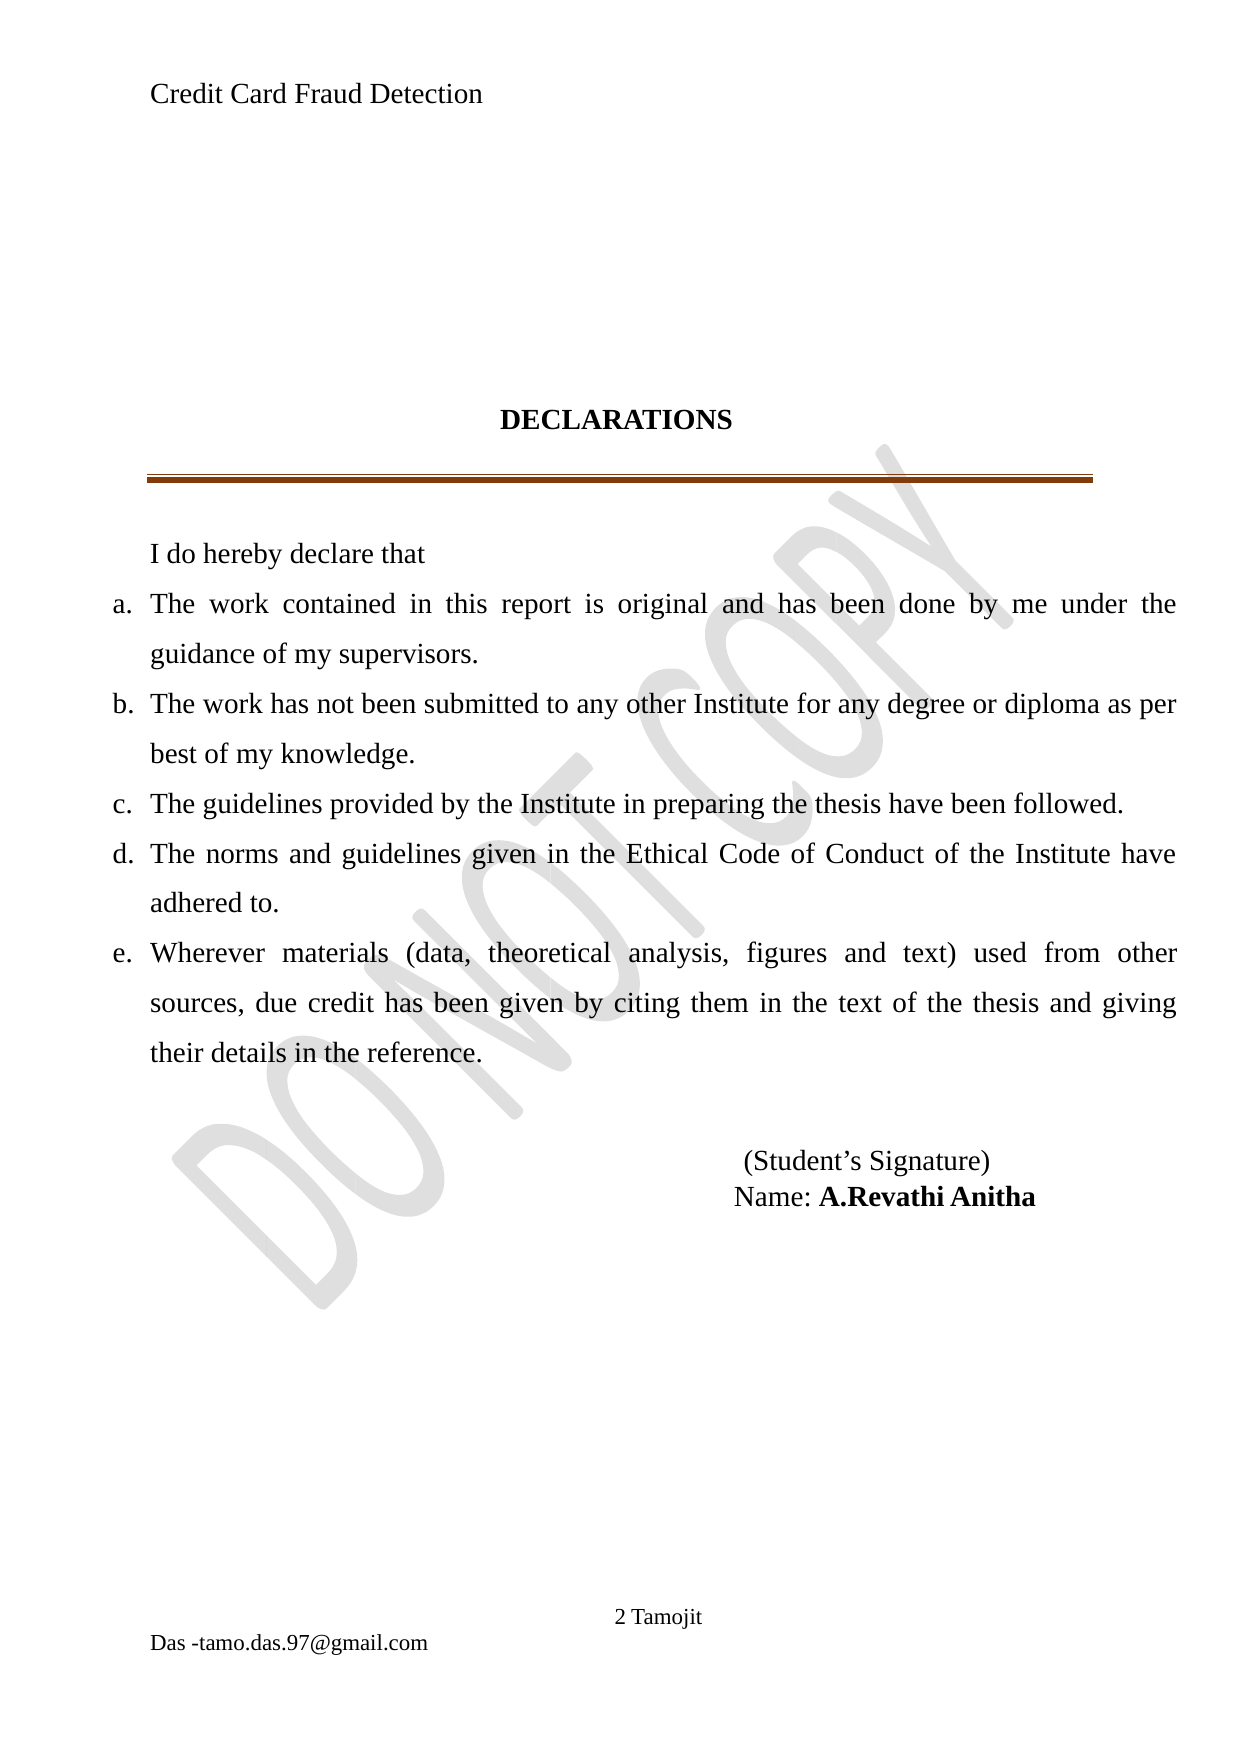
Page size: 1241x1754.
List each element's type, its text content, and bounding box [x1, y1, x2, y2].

list The guidelines provided by the Institute in preparing the thesis have been followed. [571, 786, 696, 819]
text [150, 1179, 221, 1213]
list The norms and guidelines given in the Ethical Code of Conduct of the Institute have adhered to. [483, 863, 586, 919]
text I do hereby declare that [149, 536, 790, 570]
list Wherever materials (data, theoretical analysis, figures and text) used from other sources, due credit has been given by citing them in the text of the thesis and giving their details in the reference. [112, 936, 531, 1068]
list The guidelines provided by the Institute in preparing the thesis have been followed. [708, 786, 793, 819]
text [325, 1143, 423, 1177]
text DECLARATIONS [150, 402, 1090, 436]
list The guidelines provided by the Institute in preparing the thesis have been followed. [802, 786, 1178, 819]
text Name: A.Revathi Anitha [427, 1179, 1036, 1213]
text [845, 536, 941, 570]
text [365, 1179, 421, 1194]
list Wherever materials (data, theoretical analysis, figures and text) used from other sources, due credit has been given by citing them in the text of the thesis and giving their details in the reference. [398, 983, 548, 1068]
list The work has not been submitted to any other Institute for any degree or diploma as per best of my knowledge. [112, 686, 668, 769]
text [198, 1146, 286, 1177]
list Wherever materials (data, theoretical analysis, figures and text) used from other sources, due credit has been given by citing them in the text of the thesis and giving their details in the reference. [452, 936, 1178, 1068]
text [273, 1143, 333, 1177]
list The norms and guidelines given in the Ethical Code of Conduct of the Institute have adhered to. [112, 836, 673, 919]
text [942, 536, 1178, 570]
text [212, 1179, 319, 1213]
list The work has not been submitted to any other Institute for any degree or diploma as per best of my knowledge. [861, 686, 1178, 769]
text [314, 1179, 386, 1213]
text [150, 1143, 185, 1177]
list The work contained in this report is original and has been done by me under the guidance of my supervisors. [726, 619, 823, 669]
list The work has not been submitted to any other Institute for any degree or diploma as per best of my knowledge. [747, 686, 861, 756]
list The norms and guidelines given in the Ethical Code of Conduct of the Institute have adhered to. [615, 836, 1178, 919]
list The work contained in this report is original and has been done by me under the guidance of my supervisors. [112, 586, 880, 669]
list The guidelines provided by the Institute in preparing the thesis have been followed. [112, 786, 541, 819]
list The work has not been submitted to any other Institute for any degree or diploma as per best of my knowledge. [659, 686, 812, 769]
text (Student’s Signature) [434, 1143, 998, 1177]
text [799, 548, 857, 570]
list Wherever materials (data, theoretical analysis, figures and text) used from other sources, due credit has been given by citing them in the text of the thesis and giving their details in the reference. [510, 936, 618, 999]
list The work contained in this report is original and has been done by me under the guidance of my supervisors. [877, 586, 1178, 669]
